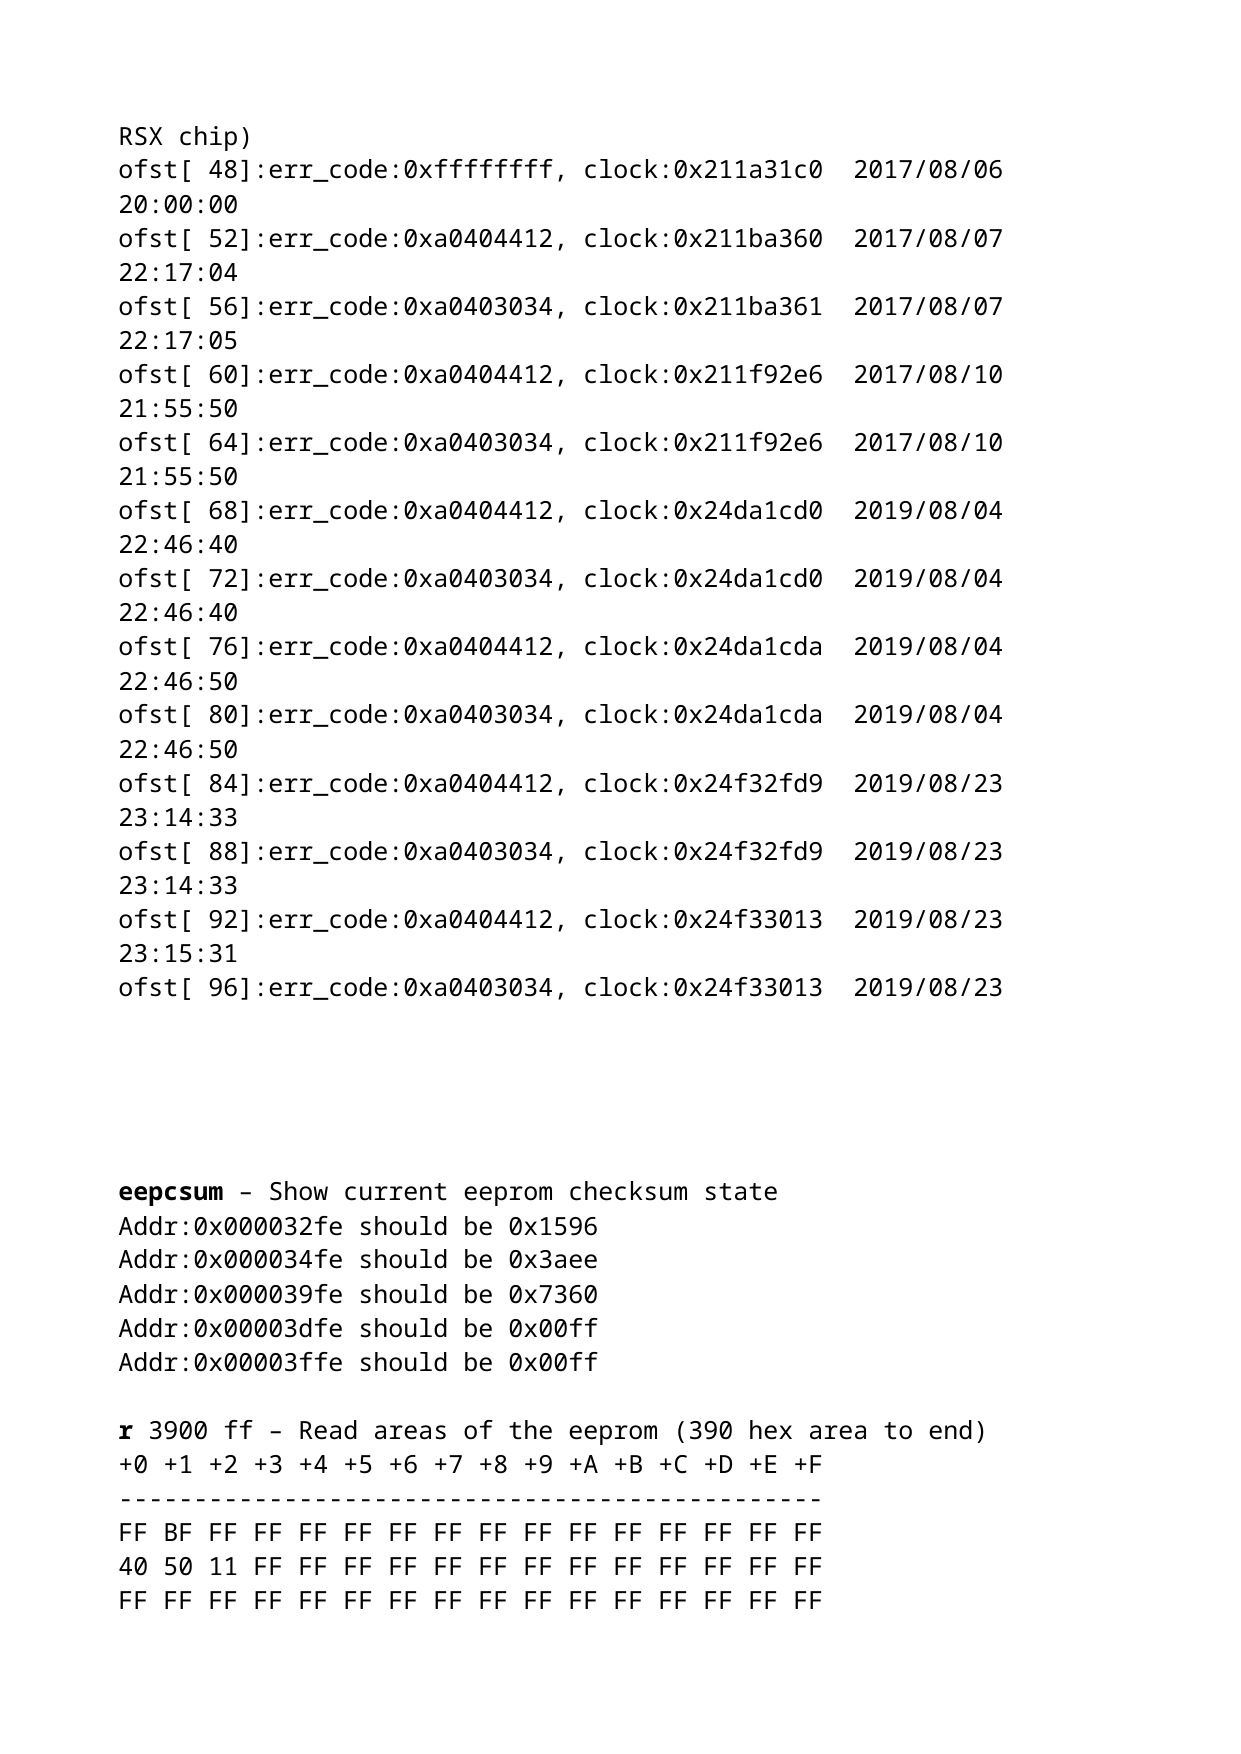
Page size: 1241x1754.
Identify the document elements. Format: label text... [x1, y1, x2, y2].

text r 3900 ff – Read areas of the eeprom (390 hex area to end) +0 +1 +2 +3 +4 +5 +6 +7 +8 +9 +A +B +C +D +E +F ----------------------------------------------- FF BF FF FF FF FF FF FF FF FF FF FF FF FF FF FF 40 50 11 FF FF FF FF FF FF FF FF FF FF FF FF FF FF FF FF FF FF FF FF FF FF FF FF FF FF FF FF FF [118, 1412, 1122, 1617]
text eepcsum – Show current eeprom checksum state Addr:0x000032fe should be 0x1596 Addr:0x000034fe should be 0x3aee Addr:0x000039fe should be 0x7360 Addr:0x00003dfe should be 0x00ff Addr:0x00003ffe should be 0x00ff [118, 1174, 1122, 1412]
text RSX chip) ofst[ 48]:err_code:0xffffffff, clock:0x211a31c0 2017/08/06 20:00:00 ofst[ 52]:err_code:0xa0404412, clock:0x211ba360 2017/08/07 22:17:04 ofst[ 56]:err_code:0xa0403034, clock:0x211ba361 2017/08/07 22:17:05 ofst[ 60]:err_code:0xa0404412, clock:0x211f92e6 2017/08/10 21:55:50 ofst[ 64]:err_code:0xa0403034, clock:0x211f92e6 2017/08/10 21:55:50 ofst[ 68]:err_code:0xa0404412, clock:0x24da1cd0 2019/08/04 22:46:40 ofst[ 72]:err_code:0xa0403034, clock:0x24da1cd0 2019/08/04 22:46:40 ofst[ 76]:err_code:0xa0404412, clock:0x24da1cda 2019/08/04 22:46:50 ofst[ 80]:err_code:0xa0403034, clock:0x24da1cda 2019/08/04 22:46:50 ofst[ 84]:err_code:0xa0404412, clock:0x24f32fd9 2019/08/23 23:14:33 ofst[ 88]:err_code:0xa0403034, clock:0x24f32fd9 2019/08/23 23:14:33 ofst[ 92]:err_code:0xa0404412, clock:0x24f33013 2019/08/23 23:15:31 ofst[ 96]:err_code:0xa0403034, clock:0x24f33013 2019/08/23 [118, 118, 1122, 1038]
